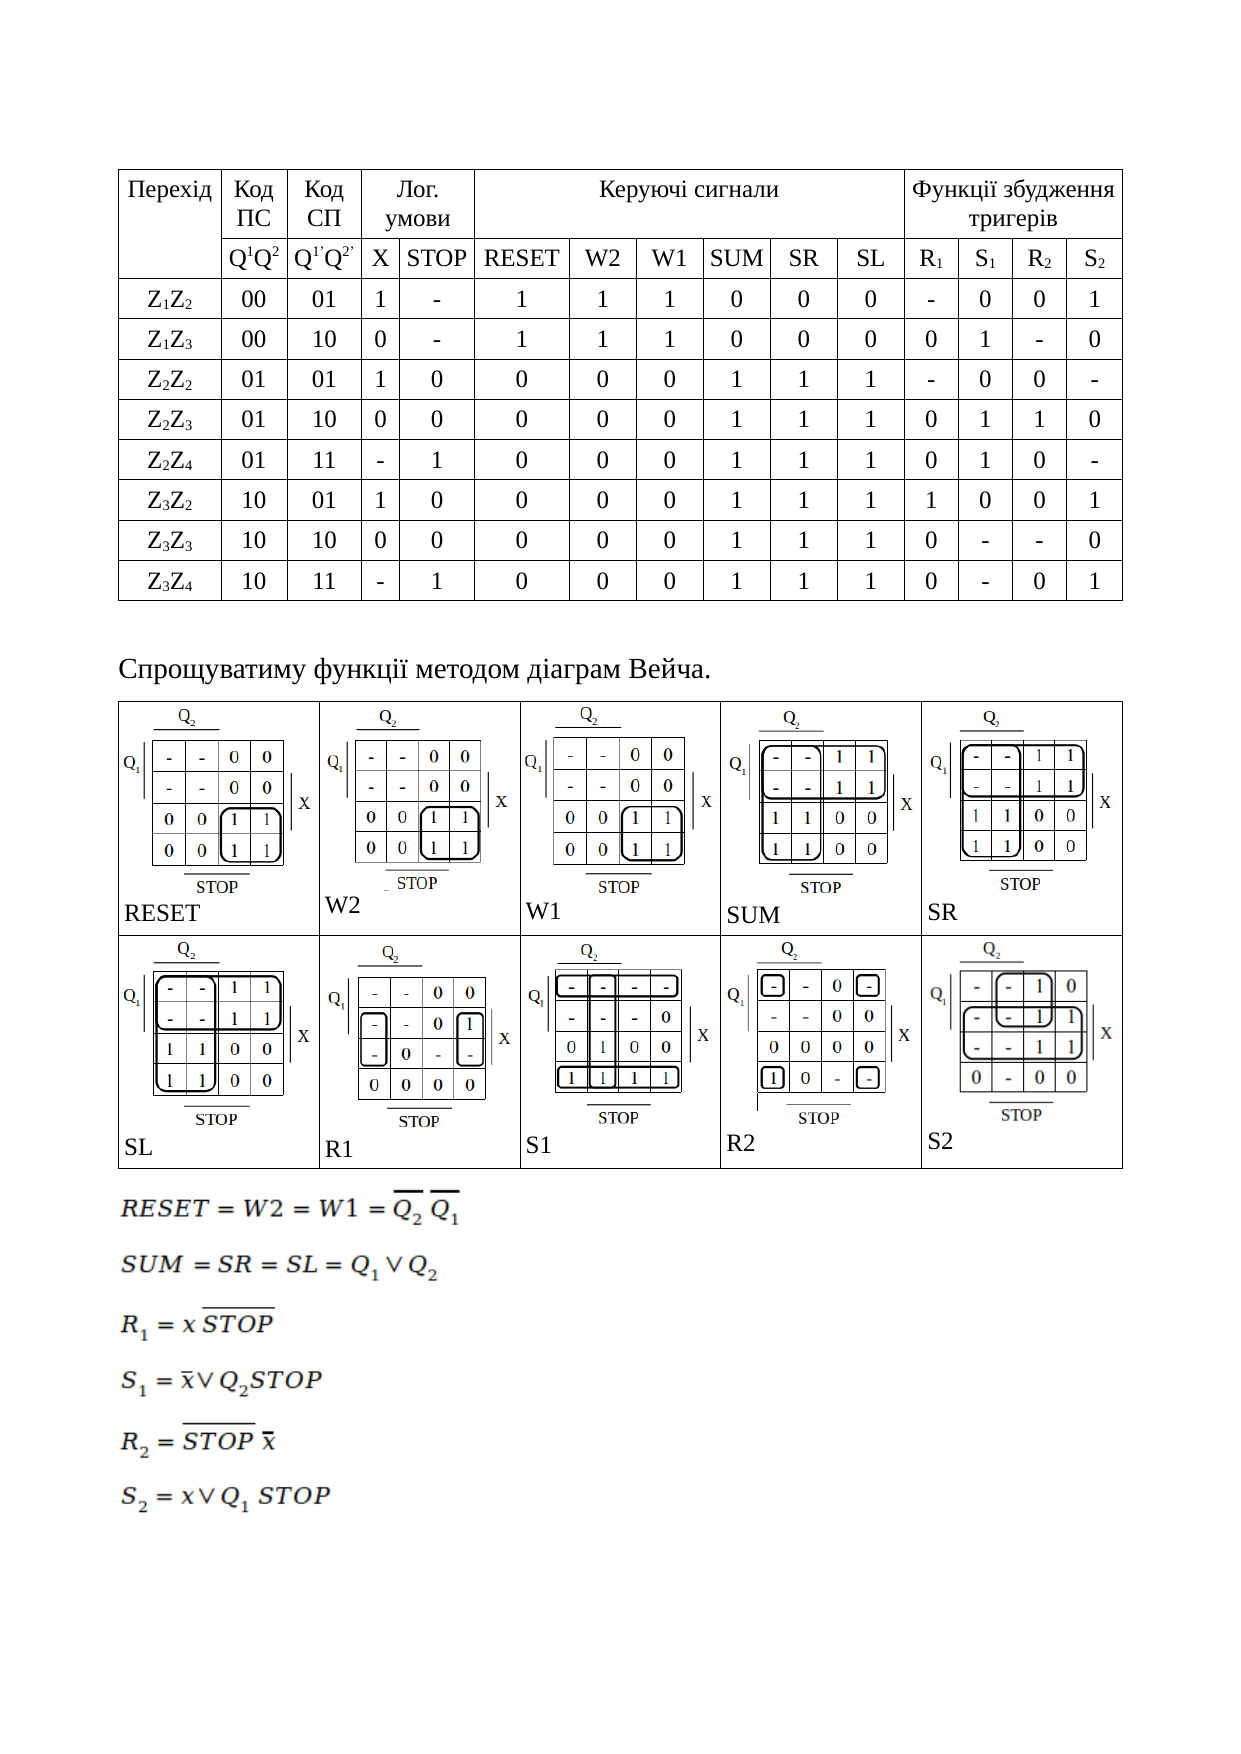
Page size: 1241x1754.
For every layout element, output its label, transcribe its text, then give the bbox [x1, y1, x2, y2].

picture [525, 706, 715, 897]
table_cell 0 [771, 319, 837, 358]
table_cell S2 [922, 936, 1122, 1168]
table_cell SL [838, 239, 904, 278]
table_cell 0 [400, 360, 474, 399]
table_cell 1 [570, 319, 636, 358]
table_cell 1 [959, 400, 1012, 439]
table_cell - [1013, 521, 1066, 560]
table_cell 0 [905, 440, 958, 479]
table_header Лог. умови [362, 170, 474, 237]
table_cell 10 [222, 521, 287, 560]
table_cell 0 [637, 400, 703, 439]
table_cell - [905, 360, 958, 399]
table_cell 1 [704, 440, 770, 479]
table_cell 0 [570, 521, 636, 560]
table_cell 1 [771, 561, 837, 600]
table_cell SUM [704, 239, 770, 278]
table_cell 1 [771, 400, 837, 439]
table_cell 0 [475, 521, 569, 560]
table_header Керуючі сигнали [475, 170, 904, 237]
table_cell 0 [1067, 521, 1122, 560]
table_cell 0 [905, 319, 958, 358]
table_cell 1 [959, 319, 1012, 358]
table_cell 10 [288, 521, 361, 560]
table_cell 1 [1067, 480, 1122, 520]
picture [726, 706, 916, 901]
table_cell 01 [288, 360, 361, 399]
table_cell 00 [222, 319, 287, 358]
table_cell 1 [704, 480, 770, 520]
table_cell 1 [475, 279, 569, 318]
table_cell S1 [521, 936, 720, 1168]
table_cell 1 [838, 360, 904, 399]
table_cell 1 [838, 521, 904, 560]
table_cell 0 [570, 440, 636, 479]
table_cell S1 [959, 239, 1012, 278]
table_cell W1 [637, 239, 703, 278]
table_cell 0 [362, 521, 399, 560]
table_cell 0 [400, 521, 474, 560]
table_cell 0 [838, 319, 904, 358]
table_cell - [1067, 440, 1122, 479]
table_cell 0 [570, 561, 636, 600]
table_header W1 [521, 702, 720, 935]
table_cell - [1067, 360, 1122, 399]
table_cell 0 [475, 440, 569, 479]
table_cell 0 [362, 319, 399, 358]
table_cell - [400, 319, 474, 358]
table_cell 0 [637, 360, 703, 399]
table_cell 11 [288, 561, 361, 600]
table_cell 0 [362, 400, 399, 439]
table_cell 01 [222, 400, 287, 439]
table_cell - [905, 279, 958, 318]
table_cell - [400, 279, 474, 318]
table_cell 1 [400, 440, 474, 479]
table_cell 01 [222, 360, 287, 399]
table_cell X [362, 239, 399, 278]
table_cell Z3Z4 [119, 561, 221, 600]
table_cell 01 [222, 440, 287, 479]
table_cell R1 [320, 936, 520, 1168]
table_cell - [959, 561, 1012, 600]
table_cell - [362, 561, 399, 600]
picture [123, 706, 314, 898]
table_cell 0 [838, 279, 904, 318]
table_cell 1 [362, 360, 399, 399]
table_cell Q1’Q2’ [288, 239, 361, 278]
table_cell 1 [475, 319, 569, 358]
table_cell 1 [704, 561, 770, 600]
table_cell 0 [1013, 480, 1066, 520]
table_cell STOP [400, 239, 474, 278]
table_cell 0 [771, 279, 837, 318]
table_cell 1 [838, 440, 904, 479]
table_cell SL [119, 936, 319, 1168]
table_header Код ПС [222, 170, 287, 237]
table_cell 0 [570, 400, 636, 439]
table_cell 0 [1013, 561, 1066, 600]
table_cell 0 [475, 480, 569, 520]
table_cell 1 [704, 400, 770, 439]
picture [324, 706, 514, 891]
table_cell 1 [570, 279, 636, 318]
table_cell 1 [771, 440, 837, 479]
table_header Перехід [119, 170, 221, 278]
table_cell Z3Z3 [119, 521, 221, 560]
table_cell 1 [1013, 400, 1066, 439]
table_cell 0 [400, 480, 474, 520]
table_cell 0 [570, 480, 636, 520]
table_cell 10 [288, 400, 361, 439]
table_cell SR [771, 239, 837, 278]
table_cell 11 [288, 440, 361, 479]
table_cell 1 [362, 279, 399, 318]
table_cell 01 [288, 279, 361, 318]
table_cell - [959, 521, 1012, 560]
table_cell 0 [637, 521, 703, 560]
picture [324, 941, 514, 1134]
table_cell 1 [838, 400, 904, 439]
table_header Функції збудження тригерів [905, 170, 1122, 237]
table_cell RESET [475, 239, 569, 278]
table_cell 0 [905, 521, 958, 560]
table_cell Z2Z3 [119, 400, 221, 439]
table_cell 1 [400, 561, 474, 600]
table_cell 1 [704, 360, 770, 399]
table_cell - [362, 440, 399, 479]
table_cell 1 [1067, 279, 1122, 318]
table_cell 1 [771, 360, 837, 399]
table_cell 0 [905, 400, 958, 439]
table_cell 10 [222, 561, 287, 600]
table_cell 0 [637, 561, 703, 600]
table_cell 0 [704, 279, 770, 318]
table_header W2 [320, 702, 520, 935]
table_cell 0 [637, 480, 703, 520]
table_cell 10 [222, 480, 287, 520]
table_cell 1 [1067, 561, 1122, 600]
table_cell 1 [959, 440, 1012, 479]
table_cell Z1Z2 [119, 279, 221, 318]
table_cell S2 [1067, 239, 1122, 278]
table_cell 1 [838, 561, 904, 600]
table_header RESET [119, 702, 319, 935]
table_cell 0 [570, 360, 636, 399]
table_cell 10 [288, 319, 361, 358]
picture [123, 941, 314, 1132]
table_cell 0 [475, 561, 569, 600]
table_cell 0 [1013, 360, 1066, 399]
table_cell 01 [288, 480, 361, 520]
table_cell 1 [704, 521, 770, 560]
text Спрощуватиму функції методом діаграм Вейча. [118, 651, 1122, 684]
table_cell Z3Z2 [119, 480, 221, 520]
table_cell R1 [905, 239, 958, 278]
table_cell W2 [570, 239, 636, 278]
table_cell 0 [959, 480, 1012, 520]
table_cell - [1013, 319, 1066, 358]
table_cell 0 [1067, 400, 1122, 439]
table_cell 0 [400, 400, 474, 439]
table_cell 0 [905, 561, 958, 600]
table_cell 0 [475, 400, 569, 439]
table_cell 0 [637, 440, 703, 479]
table_cell R2 [1013, 239, 1066, 278]
table_cell 0 [1013, 279, 1066, 318]
picture [726, 941, 916, 1128]
table_cell 0 [959, 279, 1012, 318]
table_cell 1 [838, 480, 904, 520]
table_cell Q1Q2 [222, 239, 287, 278]
table_cell Z2Z2 [119, 360, 221, 399]
table_cell 1 [637, 279, 703, 318]
table_cell 0 [1067, 319, 1122, 358]
table_cell R2 [721, 936, 921, 1168]
table_cell 1 [905, 480, 958, 520]
table_cell 1 [771, 521, 837, 560]
table_header SUM [721, 702, 921, 935]
table_cell 0 [959, 360, 1012, 399]
table_cell Z2Z4 [119, 440, 221, 479]
table_cell Z1Z3 [119, 319, 221, 358]
picture [927, 941, 1117, 1126]
table_cell 00 [222, 279, 287, 318]
table_cell 1 [637, 319, 703, 358]
picture [525, 941, 715, 1131]
table_cell 1 [362, 480, 399, 520]
table_cell 1 [771, 480, 837, 520]
table_header SR [922, 702, 1122, 935]
picture [927, 706, 1117, 897]
picture [117, 1186, 471, 1518]
table_cell 0 [1013, 440, 1066, 479]
table_cell 0 [475, 360, 569, 399]
table_header Код СП [288, 170, 361, 237]
table_cell 0 [704, 319, 770, 358]
